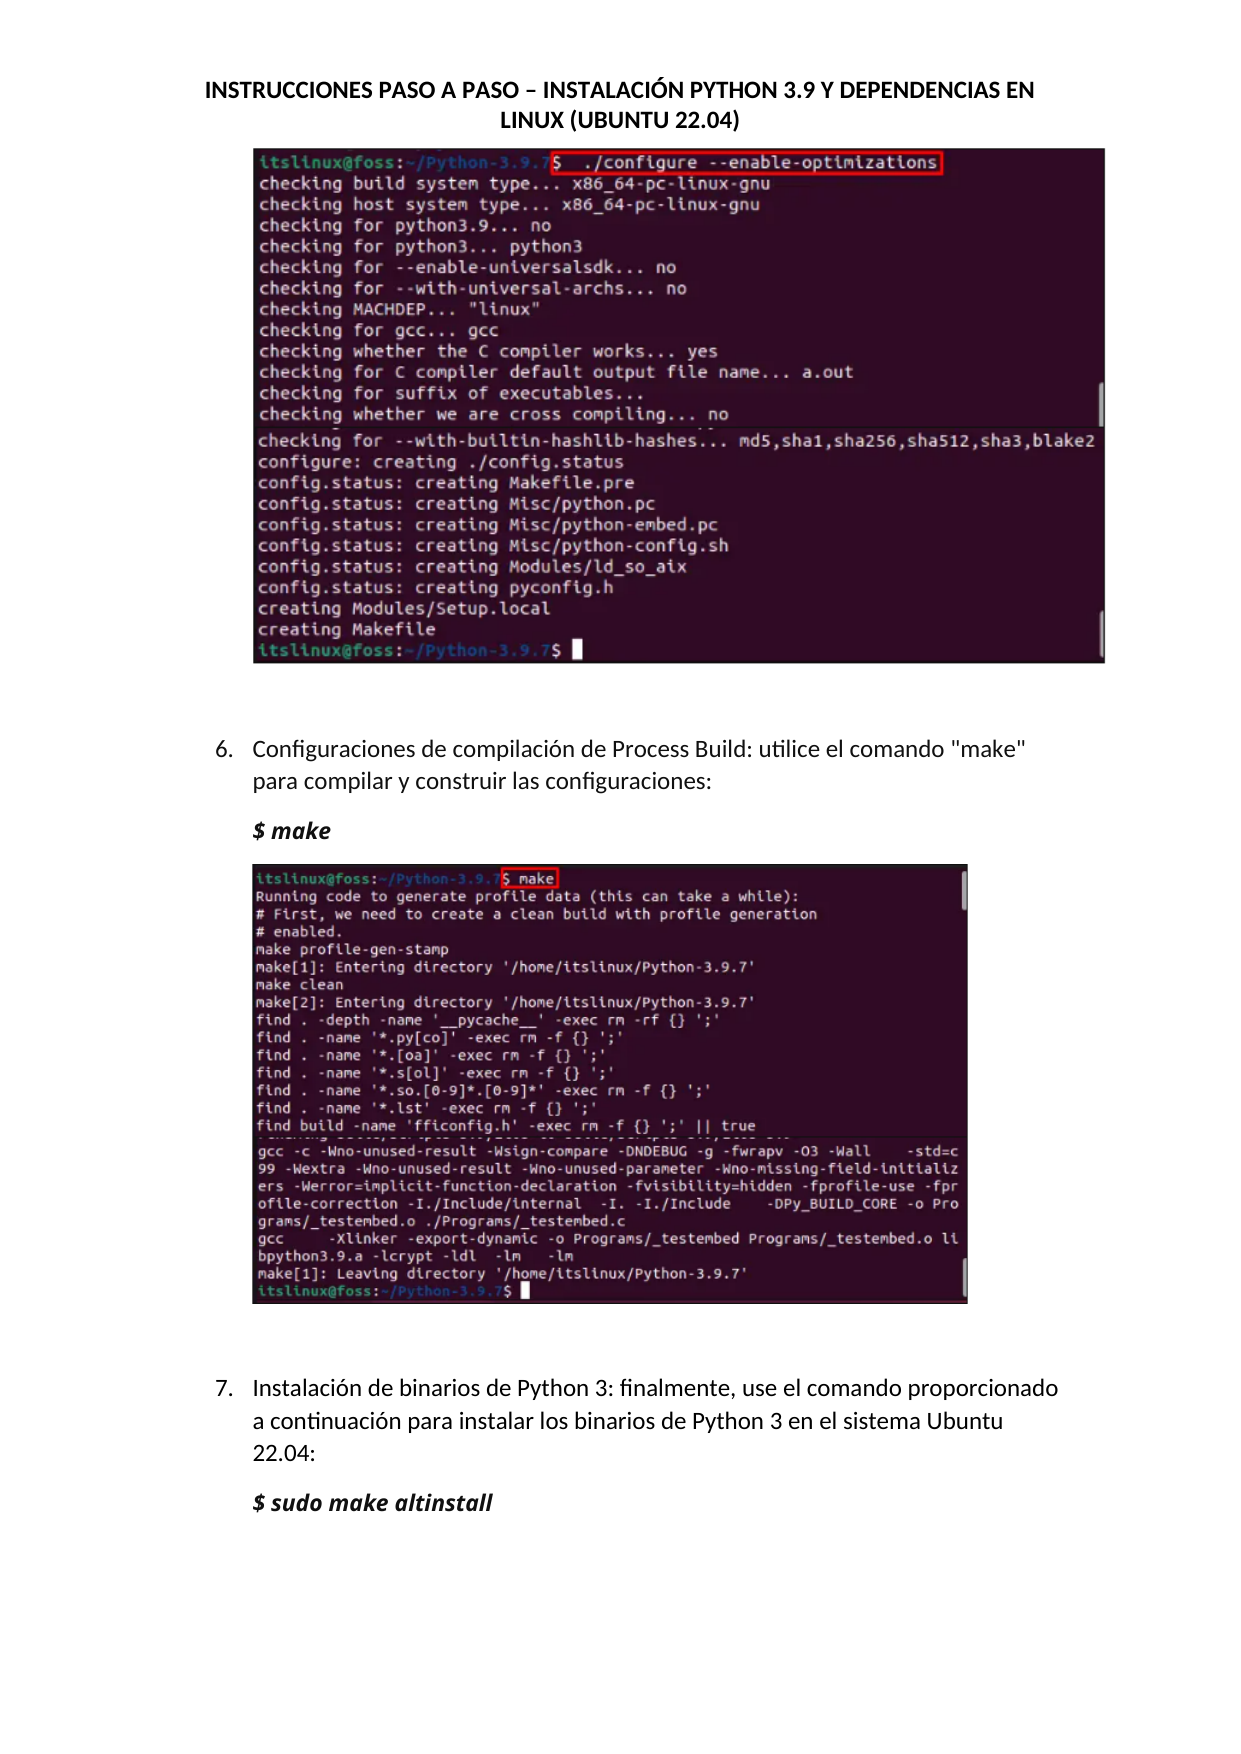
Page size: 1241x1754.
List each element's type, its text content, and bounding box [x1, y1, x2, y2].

list $ make [252, 815, 1063, 846]
list Configuraciones de compilación de Process Build: utilice el comando "make" para compilar y construir las configuraciones: [215, 733, 1063, 796]
list Instalación de binarios de Python 3: finalmente, use el comando proporcionado a continuación para instalar los binarios de Python 3 en el sistema Ubuntu 22.04: [215, 1372, 1063, 1468]
list $ sudo make altinstall [252, 1487, 1063, 1518]
